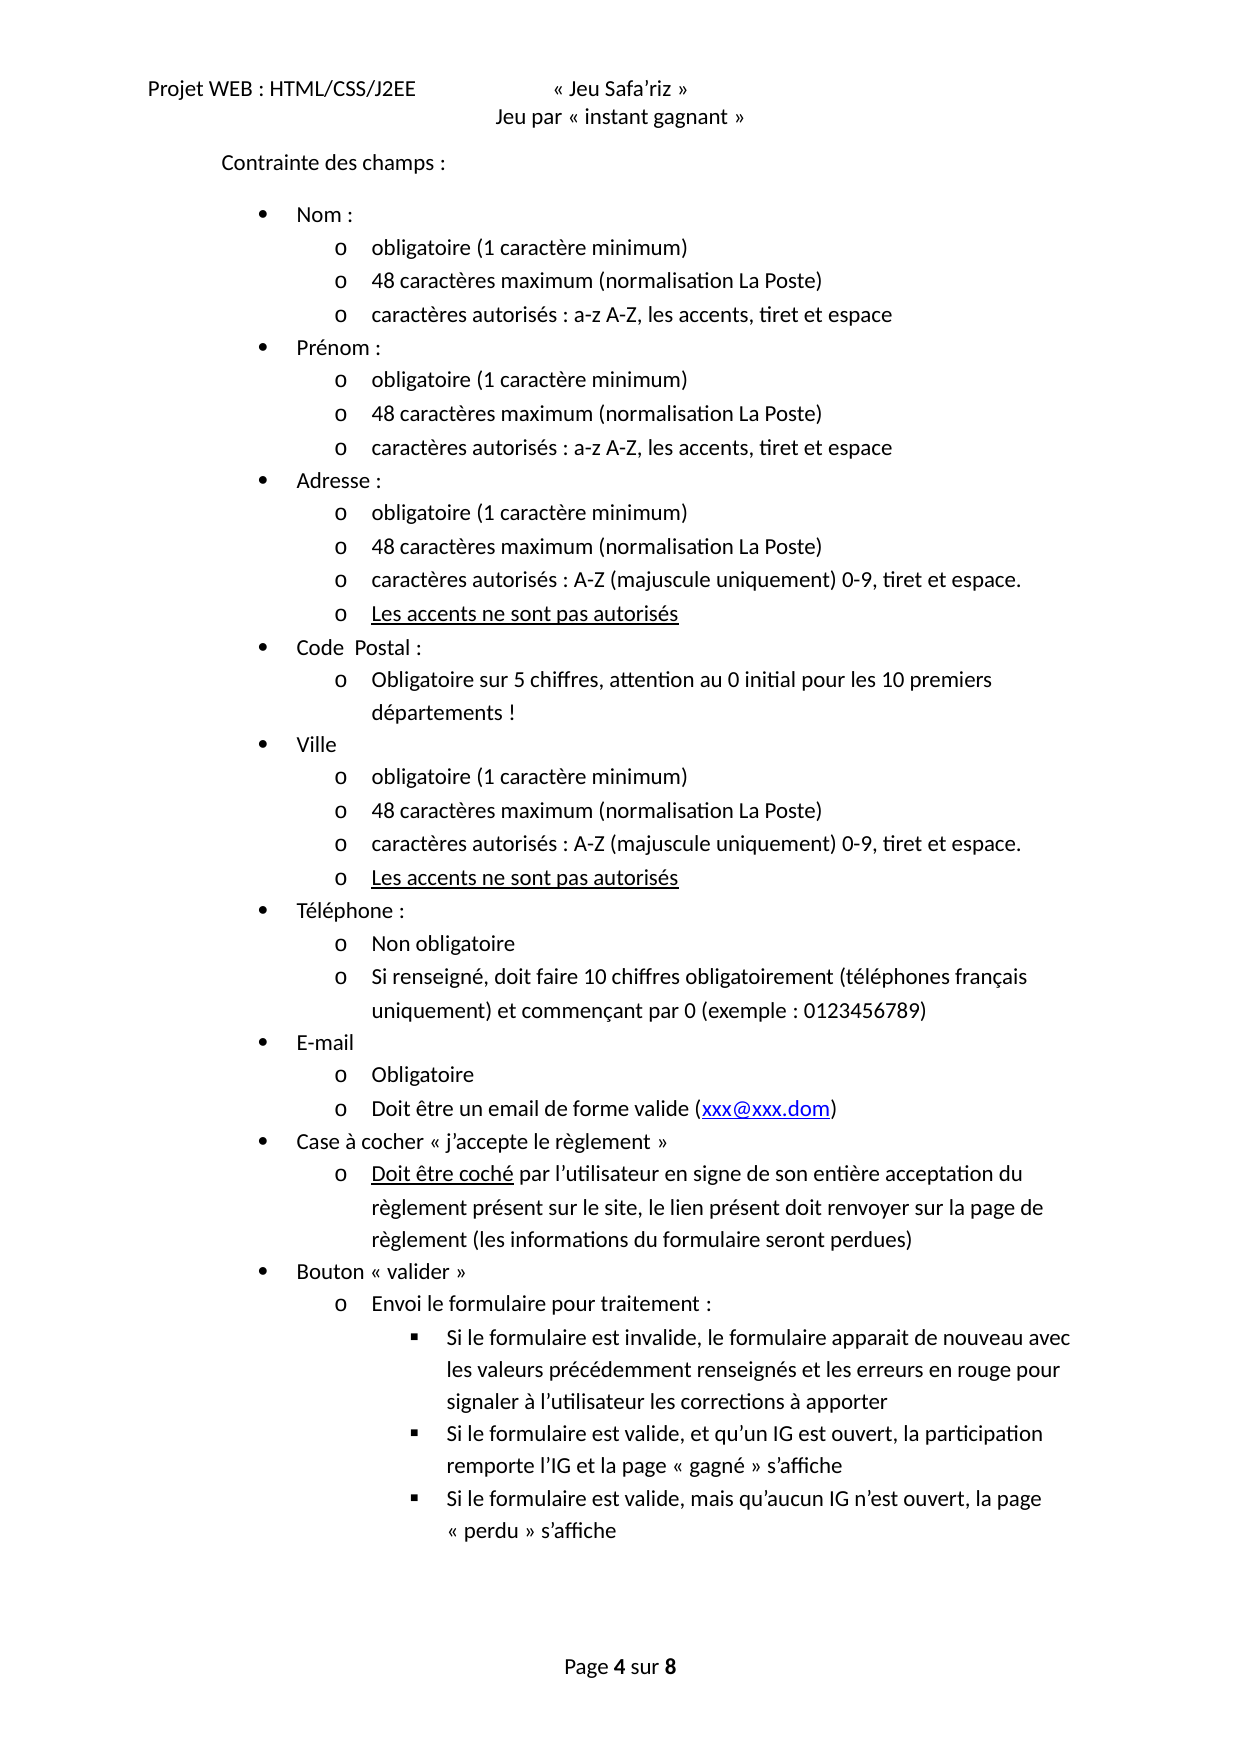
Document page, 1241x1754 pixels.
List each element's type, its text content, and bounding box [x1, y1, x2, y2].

list Adresse : [259, 466, 1093, 494]
list obligatoire (1 caractère minimum) [334, 233, 1093, 262]
list obligatoire (1 caractère minimum) [334, 498, 1093, 528]
list 48 caractères maximum (normalisation La Poste) [334, 796, 1093, 825]
list Si le formulaire est valide, mais qu’aucun IG n’est ouvert, la page « perdu » s’affiche [409, 1484, 1093, 1544]
list 48 caractères maximum (normalisation La Poste) [334, 266, 1093, 296]
list Nom : [259, 201, 1093, 229]
list caractères autorisés : a-z A-Z, les accents, tiret et espace [334, 433, 1093, 462]
list Obligatoire [334, 1060, 1093, 1089]
list 48 caractères maximum (normalisation La Poste) [334, 399, 1093, 428]
list Prénom : [259, 333, 1093, 361]
list Les accents ne sont pas autorisés [334, 863, 1093, 892]
list Bouton « valider » [259, 1257, 1093, 1285]
list caractères autorisés : A-Z (majuscule uniquement) 0-9, tiret et espace. [334, 566, 1093, 595]
list Case à cocher « j’accepte le règlement » [259, 1127, 1093, 1155]
list Code Postal : [259, 633, 1093, 661]
list Téléphone : [259, 897, 1093, 925]
list Si le formulaire est invalide, le formulaire apparait de nouveau avec les valeurs précédemment renseignés et les erreurs en rouge pour signaler à l’utilisateur les corrections à apporter [409, 1323, 1093, 1415]
list Non obligatoire [334, 929, 1093, 958]
list Ville [259, 730, 1093, 758]
list Les accents ne sont pas autorisés [334, 599, 1093, 628]
list obligatoire (1 caractère minimum) [334, 762, 1093, 792]
list Envoi le formulaire pour traitement : [334, 1289, 1093, 1318]
list Doit être un email de forme valide (xxx@xxx.dom) [334, 1094, 1093, 1123]
list obligatoire (1 caractère minimum) [334, 366, 1093, 395]
list Si le formulaire est valide, et qu’un IG est ouvert, la participation remporte l’IG et la page « gagné » s’affiche [409, 1419, 1093, 1479]
list caractères autorisés : a-z A-Z, les accents, tiret et espace [334, 300, 1093, 329]
list 48 caractères maximum (normalisation La Poste) [334, 532, 1093, 561]
list E-mail [259, 1028, 1093, 1056]
list Si renseigné, doit faire 10 chiffres obligatoirement (téléphones français uniquement) et commençant par 0 (exemple : 0123456789) [334, 962, 1093, 1024]
text Contrainte des champs : [221, 148, 1093, 176]
list Obligatoire sur 5 chiffres, attention au 0 initial pour les 10 premiers départements ! [334, 665, 1093, 726]
list caractères autorisés : A-Z (majuscule uniquement) 0-9, tiret et espace. [334, 829, 1093, 859]
list Doit être coché par l’utilisateur en signe de son entière acceptation du règlement présent sur le site, le lien présent doit renvoyer sur la page de règlement (les informations du formulaire seront perdues) [334, 1159, 1093, 1253]
